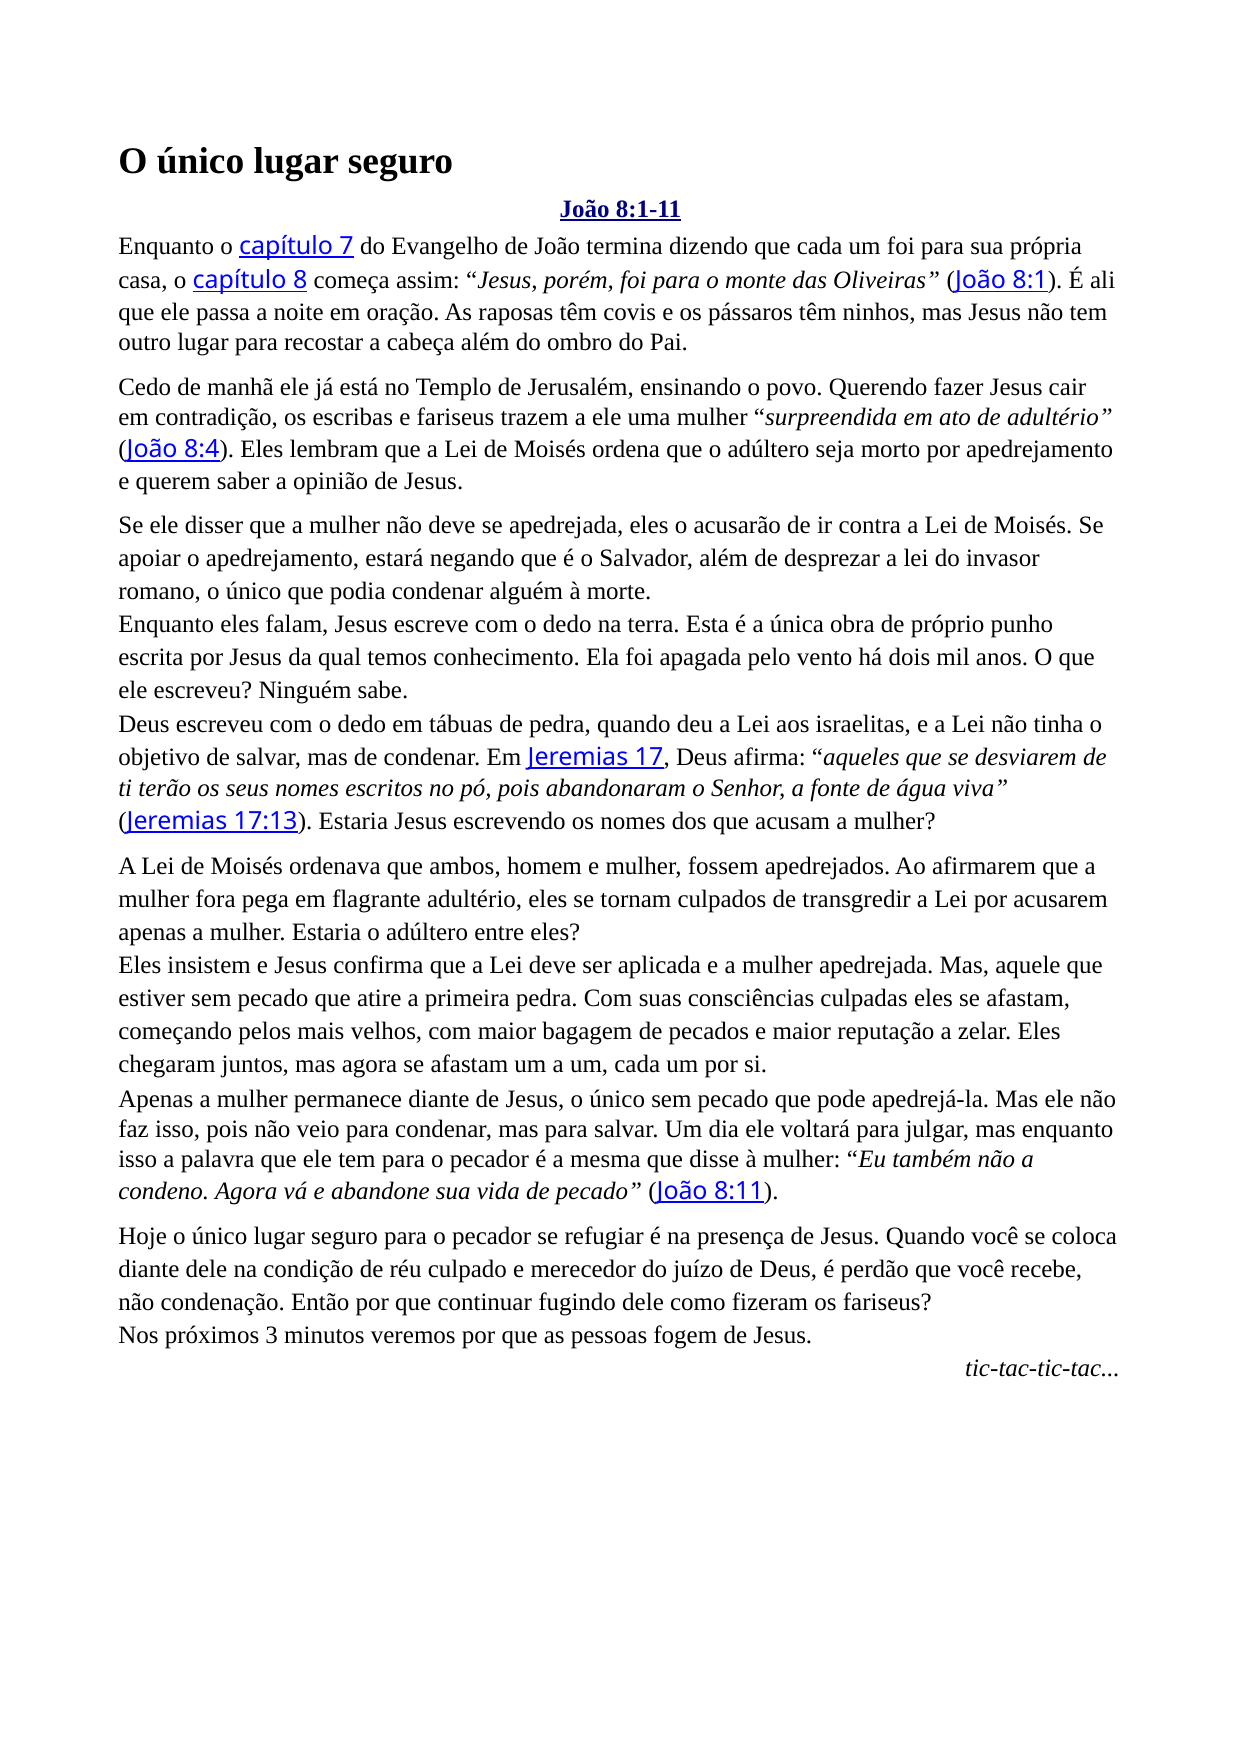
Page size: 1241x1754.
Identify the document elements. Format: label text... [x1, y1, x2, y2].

text A Lei de Moisés ordenava que ambos, homem e mulher, fossem apedrejados. Ao afirmarem que a mulher fora pega em flagrante adultério, eles se tornam culpados de transgredir a Lei por acusarem apenas a mulher. Estaria o adúltero entre eles? [118, 851, 1122, 946]
text Se ele disser que a mulher não deve se apedrejada, eles o acusarão de ir contra a Lei de Moisés. Se apoiar o apedrejamento, estará negando que é o Salvador, além de desprezar a lei do invasor romano, o único que podia condenar alguém à morte. [118, 510, 1122, 605]
text Enquanto o capítulo 7 do Evangelho de João termina dizendo que cada um foi para sua própria casa, o capítulo 8 começa assim: “Jesus, porém, foi para o monte das Oliveiras” (João 8:1). É ali que ele passa a noite em oração. As raposas têm covis e os pássaros têm ninhos, mas Jesus não tem outro lugar para recostar a cabeça além do ombro do Pai. [118, 228, 1122, 356]
text Deus escreveu com o dedo em tábuas de pedra, quando deu a Lei aos israelitas, e a Lei não tinha o objetivo de salvar, mas de condenar. Em Jeremias 17, Deus afirma: “aqueles que se desviarem de ti terão os seus nomes escritos no pó, pois abandonaram o Senhor, a fonte de água viva” (Jeremias 17:13). Estaria Jesus escrevendo os nomes dos que acusam a mulher? [118, 708, 1122, 836]
text Nos próximos 3 minutos veremos por que as pessoas fogem de Jesus. [118, 1321, 1122, 1349]
text João 8:1-11 [118, 194, 1122, 223]
text Cedo de manhã ele já está no Templo de Jerusalém, ensinando o povo. Querendo fazer Jesus cair em contradição, os escribas e fariseus trazem a ele uma mulher “surpreendida em ato de adultério” (João 8:4). Eles lembram que a Lei de Moisés ordena que o adúltero seja morto por apedrejamento e querem saber a opinião de Jesus. [118, 371, 1122, 495]
text Enquanto eles falam, Jesus escreve com o dedo na terra. Esta é a única obra de próprio punho escrita por Jesus da qual temos conhecimento. Ela foi apagada pelo vento há dois mil anos. O que ele escreveu? Ninguém sabe. [118, 609, 1122, 704]
text Eles insistem e Jesus confirma que a Lei deve ser aplicada e a mulher apedrejada. Mas, aquele que estiver sem pecado que atire a primeira pedra. Com suas consciências culpadas eles se afastam, começando pelos mais velhos, com maior bagagem de pecados e maior reputação a zelar. Eles chegaram juntos, mas agora se afastam um a um, cada um por si. [118, 950, 1122, 1078]
text Apenas a mulher permanece diante de Jesus, o único sem pecado que pode apedrejá-la. Mas ele não faz isso, pois não veio para condenar, mas para salvar. Um dia ele voltará para julgar, mas enquanto isso a palavra que ele tem para o pecador é a mesma que disse à mulher: “Eu também não a condeno. Agora vá e abandone sua vida de pecado” (João 8:11). [118, 1082, 1122, 1207]
text tic-tac-tic-tac... [118, 1353, 1122, 1382]
text Hoje o único lugar seguro para o pecador se refugiar é na presença de Jesus. Quando você se coloca diante dele na condição de réu culpado e merecedor do juízo de Deus, é perdão que você recebe, não condenação. Então por que continuar fugindo dele como fizeram os fariseus? [118, 1221, 1122, 1316]
subtitle O único lugar seguro [118, 139, 1122, 182]
